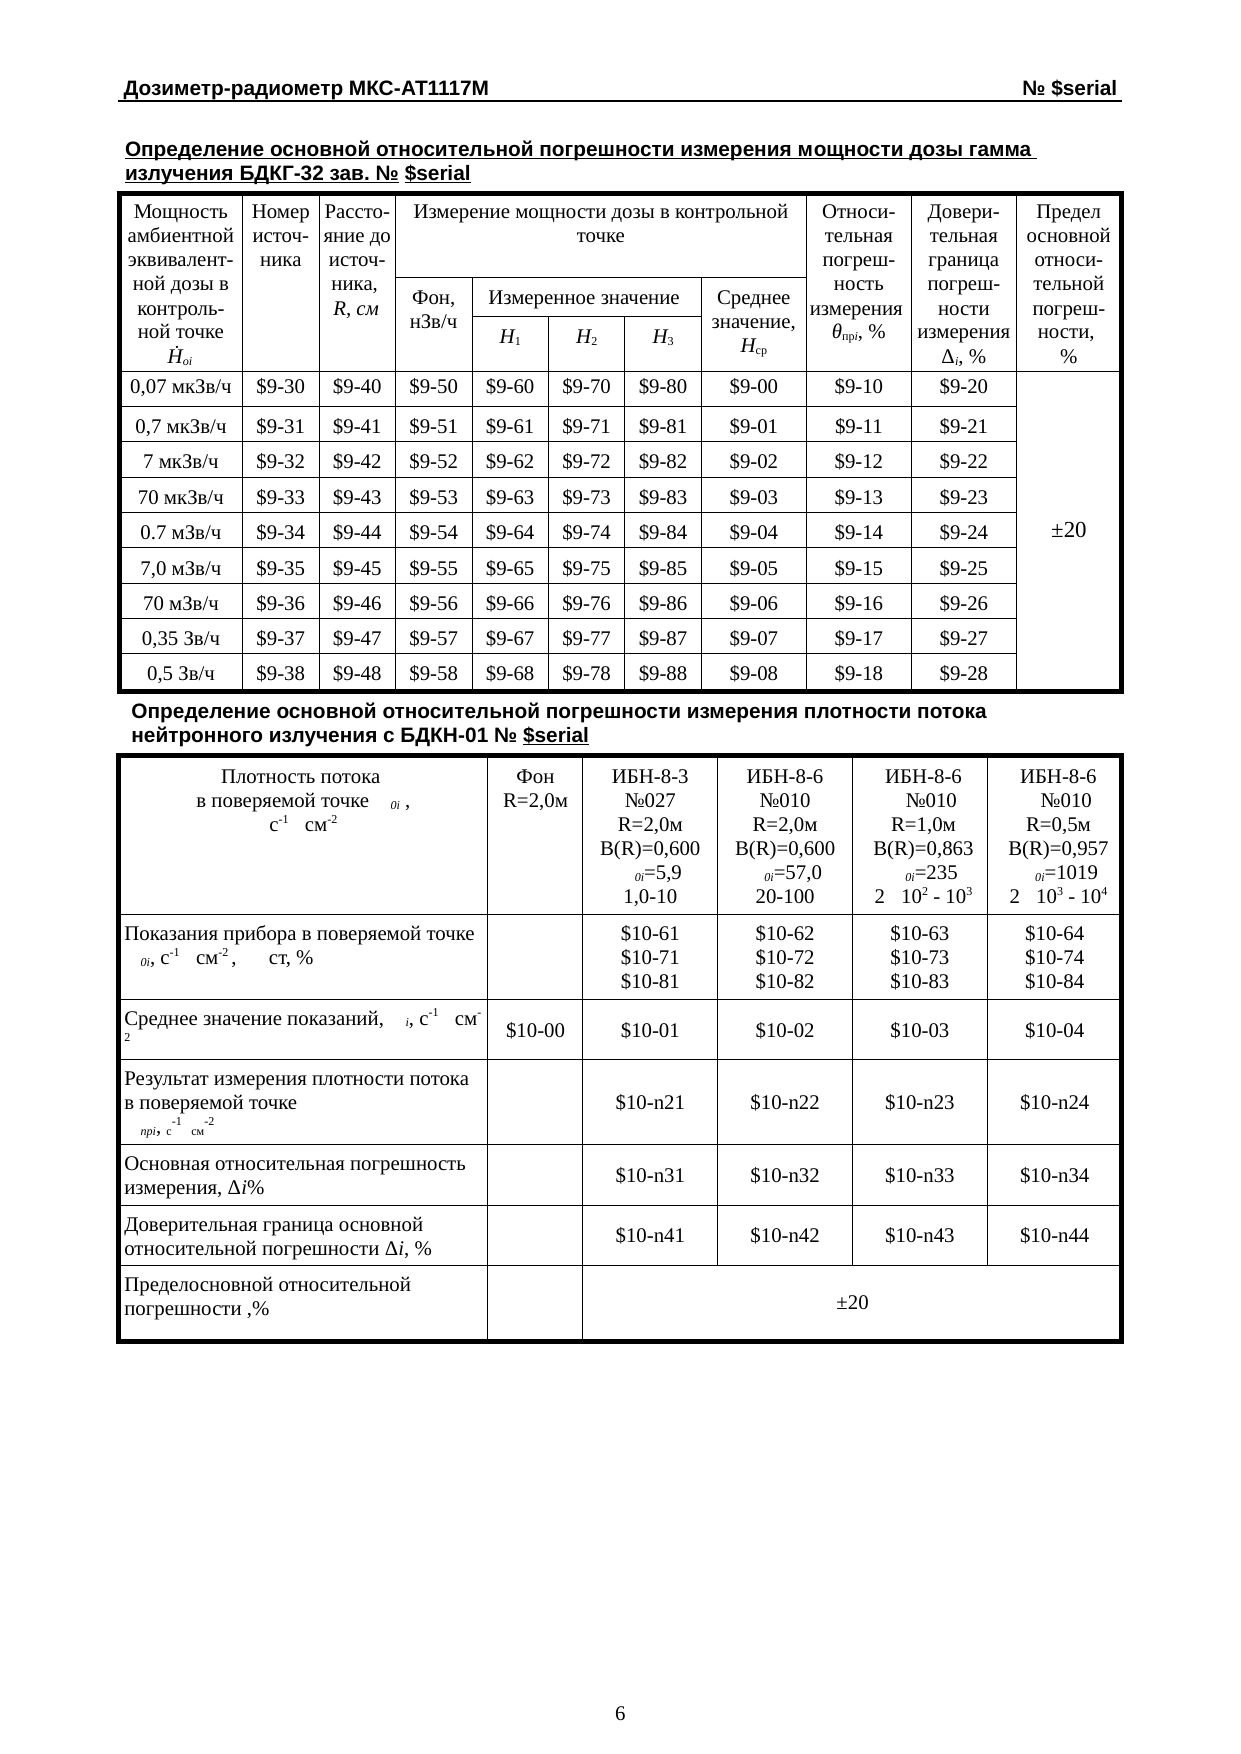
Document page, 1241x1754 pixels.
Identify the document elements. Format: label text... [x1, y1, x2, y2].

table_cell $10-03 [853, 1000, 987, 1059]
table_cell $10-64 $10-74 $10-84 [988, 915, 1119, 999]
table_cell $10-n41 [583, 1206, 717, 1265]
table_cell $9-31 [243, 407, 319, 441]
table_cell $9-65 [473, 548, 548, 582]
table_cell $10-01 [583, 1000, 717, 1059]
table_cell H3 [625, 317, 701, 371]
table_cell $9-24 [912, 513, 1016, 547]
table_cell $9-20 [912, 372, 1016, 406]
table_cell ИБН-8-6 №010 R=1,0м B(R)=0,863 0i=235 2102 - 103 [853, 758, 987, 914]
table_cell $9-74 [549, 513, 624, 547]
table_cell $9-30 [243, 372, 319, 406]
table_cell $9-53 [396, 478, 472, 512]
table_cell [488, 1206, 582, 1265]
table_cell $9-27 [912, 619, 1016, 653]
table_cell $10-n21 [583, 1060, 717, 1144]
table_cell $9-46 [320, 584, 395, 618]
table_cell $9-03 [702, 478, 806, 512]
table_cell $9-63 [473, 478, 548, 512]
table_cell $10-63 $10-73 $10-83 [853, 915, 987, 999]
table_cell Пределосновной относительной погрешности ,% [121, 1266, 487, 1338]
table_cell $9-87 [625, 619, 701, 653]
table_cell $9-50 [396, 372, 472, 406]
table_cell $10-62 $10-72 $10-82 [718, 915, 852, 999]
table_cell 0,07 мкЗв/ч [122, 372, 242, 406]
table_cell $10-n33 [853, 1145, 987, 1205]
table_cell $10-00 [488, 1000, 582, 1059]
table_cell $9-36 [243, 584, 319, 618]
table_cell Довери-тельная граница погреш-ности измерения Δi, % [912, 196, 1016, 371]
table_cell Результат измерения плотности потока в поверяемой точке npi, с-1см-2 [121, 1060, 487, 1144]
table_cell [488, 915, 582, 999]
table_cell $10-n32 [718, 1145, 852, 1205]
table_cell $9-80 [625, 372, 701, 406]
table_cell 0.7 мЗв/ч [122, 513, 242, 547]
table_cell 7 мкЗв/ч [122, 442, 242, 477]
table_cell $9-86 [625, 584, 701, 618]
table_cell 70 мЗв/ч [122, 584, 242, 618]
table_cell $10-n42 [718, 1206, 852, 1265]
table_cell [488, 1266, 582, 1338]
table_cell $9-10 [807, 372, 911, 406]
table_cell $9-32 [243, 442, 319, 477]
table_cell ИБН-8-6 №010 R=0,5м B(R)=0,957 0i=1019 2103 - 104 [988, 758, 1119, 914]
table_cell $9-01 [702, 407, 806, 441]
table_cell [488, 1145, 582, 1205]
table_cell $9-02 [702, 442, 806, 477]
table_cell $9-54 [396, 513, 472, 547]
table_cell ИБН-8-3 №027 R=2,0м B(R)=0,600 0i=5,9 1,0-10 [583, 758, 717, 914]
table_cell $9-51 [396, 407, 472, 441]
table_cell 0,35 Зв/ч [122, 619, 242, 653]
table_cell $10-n31 [583, 1145, 717, 1205]
table_cell 7,0 мЗв/ч [122, 548, 242, 582]
table_cell $10-n44 [988, 1206, 1119, 1265]
table_cell Мощность амбиентной эквивалент-ной дозы в контроль-ной точке Ḣoi [122, 196, 242, 371]
table_cell Среднее значение, Hср [702, 278, 806, 371]
table_cell Предел основной относи-тельной погреш-ности, % [1017, 196, 1119, 371]
table_cell $10-02 [718, 1000, 852, 1059]
table_cell $9-68 [473, 654, 548, 688]
table_cell $9-18 [807, 654, 911, 688]
table_cell $9-67 [473, 619, 548, 653]
table_cell [488, 1060, 582, 1144]
table_cell Измерение мощности дозы в контрольной точке [396, 196, 806, 277]
table_cell Доверительная граница основной относительной погрешности Δi, % [121, 1206, 487, 1265]
table_cell $9-13 [807, 478, 911, 512]
table_cell $9-21 [912, 407, 1016, 441]
table_cell $9-83 [625, 478, 701, 512]
table_cell $9-58 [396, 654, 472, 688]
table_cell Среднее значение показаний, i, с-1см-2 [121, 1000, 487, 1059]
table_cell $9-64 [473, 513, 548, 547]
table_cell $9-66 [473, 584, 548, 618]
table_cell $9-42 [320, 442, 395, 477]
table_cell Измеренное значение [473, 278, 701, 316]
table_cell $9-52 [396, 442, 472, 477]
table_cell $9-72 [549, 442, 624, 477]
table_cell 0,7 мкЗв/ч [122, 407, 242, 441]
table_cell $9-26 [912, 584, 1016, 618]
table_cell $9-60 [473, 372, 548, 406]
table_cell 70 мкЗв/ч [122, 478, 242, 512]
table_cell $9-82 [625, 442, 701, 477]
table_cell $9-25 [912, 548, 1016, 582]
table_cell ±20 [1017, 372, 1119, 688]
table_cell $10-04 [988, 1000, 1119, 1059]
table_cell $9-40 [320, 372, 395, 406]
table_cell $9-38 [243, 654, 319, 688]
table_cell ИБН-8-6 №010 R=2,0м B(R)=0,600 0i=57,0 20-100 [718, 758, 852, 914]
table_cell $9-75 [549, 548, 624, 582]
table_header Определение основной относительной погрешности измерения плотности потока нейтронного излучения с БДКН-01 № $serial [118, 694, 1122, 753]
table_cell $9-73 [549, 478, 624, 512]
table_cell $9-11 [807, 407, 911, 441]
table_cell $9-70 [549, 372, 624, 406]
table_cell $9-71 [549, 407, 624, 441]
table_cell $9-05 [702, 548, 806, 582]
table_cell $9-62 [473, 442, 548, 477]
table_cell $9-81 [625, 407, 701, 441]
table_cell $9-14 [807, 513, 911, 547]
table_cell $9-33 [243, 478, 319, 512]
table_cell $9-22 [912, 442, 1016, 477]
table_cell Основная относительная погрешность измерения, Δi% [121, 1145, 487, 1205]
table_cell $10-n23 [853, 1060, 987, 1144]
table_cell ±20 [583, 1266, 1119, 1338]
table_cell Фон R=2,0м [488, 758, 582, 914]
table_cell $9-28 [912, 654, 1016, 688]
table_cell $9-00 [702, 372, 806, 406]
table_cell $9-88 [625, 654, 701, 688]
table_cell $9-43 [320, 478, 395, 512]
table_cell $9-78 [549, 654, 624, 688]
table_cell $10-n24 [988, 1060, 1119, 1144]
table_cell $9-07 [702, 619, 806, 653]
table_cell $9-17 [807, 619, 911, 653]
table_cell H1 [473, 317, 548, 371]
table_cell $10-61 $10-71 $10-81 [583, 915, 717, 999]
table_cell $9-37 [243, 619, 319, 653]
table_cell $9-44 [320, 513, 395, 547]
table_cell Рассто-яние до источ-ника, R, см [320, 196, 395, 371]
table_cell 0,5 Зв/ч [122, 654, 242, 688]
table_cell $9-45 [320, 548, 395, 582]
table_cell H2 [549, 317, 624, 371]
table_cell Номер источ-ника [243, 196, 319, 371]
table_cell $9-56 [396, 584, 472, 618]
table_cell $9-76 [549, 584, 624, 618]
table_cell $9-35 [243, 548, 319, 582]
table_cell Фон, нЗв/ч [396, 278, 472, 371]
table_cell $9-47 [320, 619, 395, 653]
table_cell $9-85 [625, 548, 701, 582]
table_cell $9-57 [396, 619, 472, 653]
table_cell $9-16 [807, 584, 911, 618]
table_cell $9-61 [473, 407, 548, 441]
table_cell $9-48 [320, 654, 395, 688]
table_header Определение основной относительной погрешности измерения мощности дозы гамма излучения БДКГ-32 зав. № $serial [119, 132, 1121, 191]
table_cell $9-12 [807, 442, 911, 477]
table_cell $9-15 [807, 548, 911, 582]
table_cell $9-84 [625, 513, 701, 547]
table_cell $9-06 [702, 584, 806, 618]
table_cell $9-23 [912, 478, 1016, 512]
table_cell Относи-тельная погреш-ность измерения θпрi, % [807, 196, 911, 371]
table_cell $10-n22 [718, 1060, 852, 1144]
table_cell $9-55 [396, 548, 472, 582]
table_cell $9-04 [702, 513, 806, 547]
table_cell Плотность потока в поверяемой точке 0i , с-1см-2 [121, 758, 487, 914]
table_cell $9-77 [549, 619, 624, 653]
table_cell $9-41 [320, 407, 395, 441]
table_cell $10-n34 [988, 1145, 1119, 1205]
table_cell Показания прибора в поверяемой точке 0i, с-1см-2 ,ст, % [121, 915, 487, 999]
table_cell $9-08 [702, 654, 806, 688]
table_cell $9-34 [243, 513, 319, 547]
table_cell $10-n43 [853, 1206, 987, 1265]
